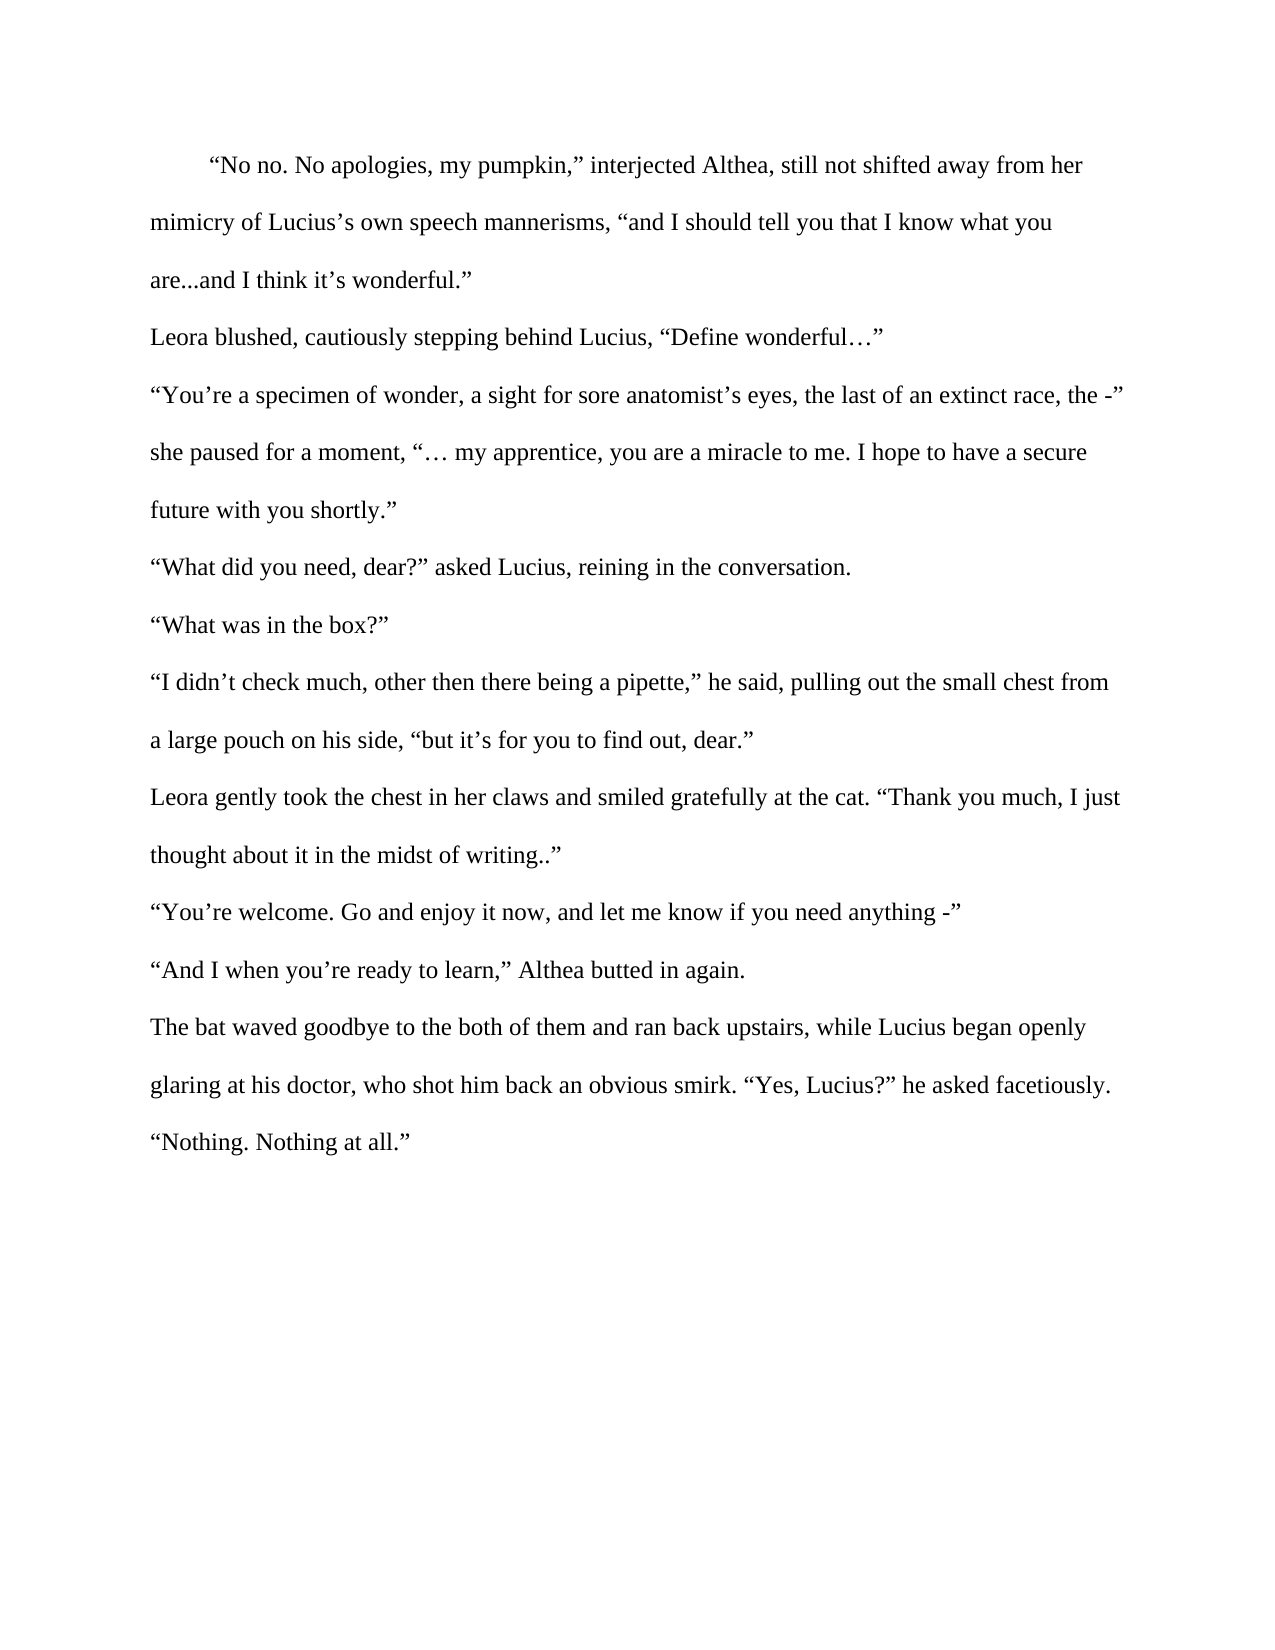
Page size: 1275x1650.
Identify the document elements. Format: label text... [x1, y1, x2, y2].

text Leora gently took the chest in her claws and smiled gratefully at the cat. “Thank you much, I just thought about it in the midst of writing..” [150, 782, 1125, 869]
text The bat waved goodbye to the both of them and ran back upstairs, while Lucius began openly glaring at his doctor, who shot him back an obvious smirk. “Yes, Lucius?” he asked facetiously. [150, 1012, 1125, 1099]
text “You’re a specimen of wonder, a sight for sore anatomist’s eyes, the last of an extinct race, the -” she paused for a moment, “… my apprentice, you are a miracle to me. I hope to have a secure future with you shortly.” [150, 380, 1125, 524]
text “What was in the box?” [150, 610, 1125, 639]
text “I didn’t check much, other then there being a pipette,” he said, pulling out the small chest from a large pouch on his side, “but it’s for you to find out, dear.” [150, 667, 1125, 754]
text “You’re welcome. Go and enjoy it now, and let me know if you need anything -” [150, 897, 1125, 926]
text Leora blushed, cautiously stepping behind Lucius, “Define wonderful…” [150, 322, 1125, 351]
text “Nothing. Nothing at all.” [150, 1127, 1125, 1156]
text “What did you need, dear?” asked Lucius, reining in the conversation. [150, 552, 1125, 581]
text “And I when you’re ready to learn,” Althea butted in again. [150, 955, 1125, 984]
text “No no. No apologies, my pumpkin,” interjected Althea, still not shifted away from her mimicry of Lucius’s own speech mannerisms, “and I should tell you that I know what you are...and I think it’s wonderful.” [150, 150, 1125, 294]
